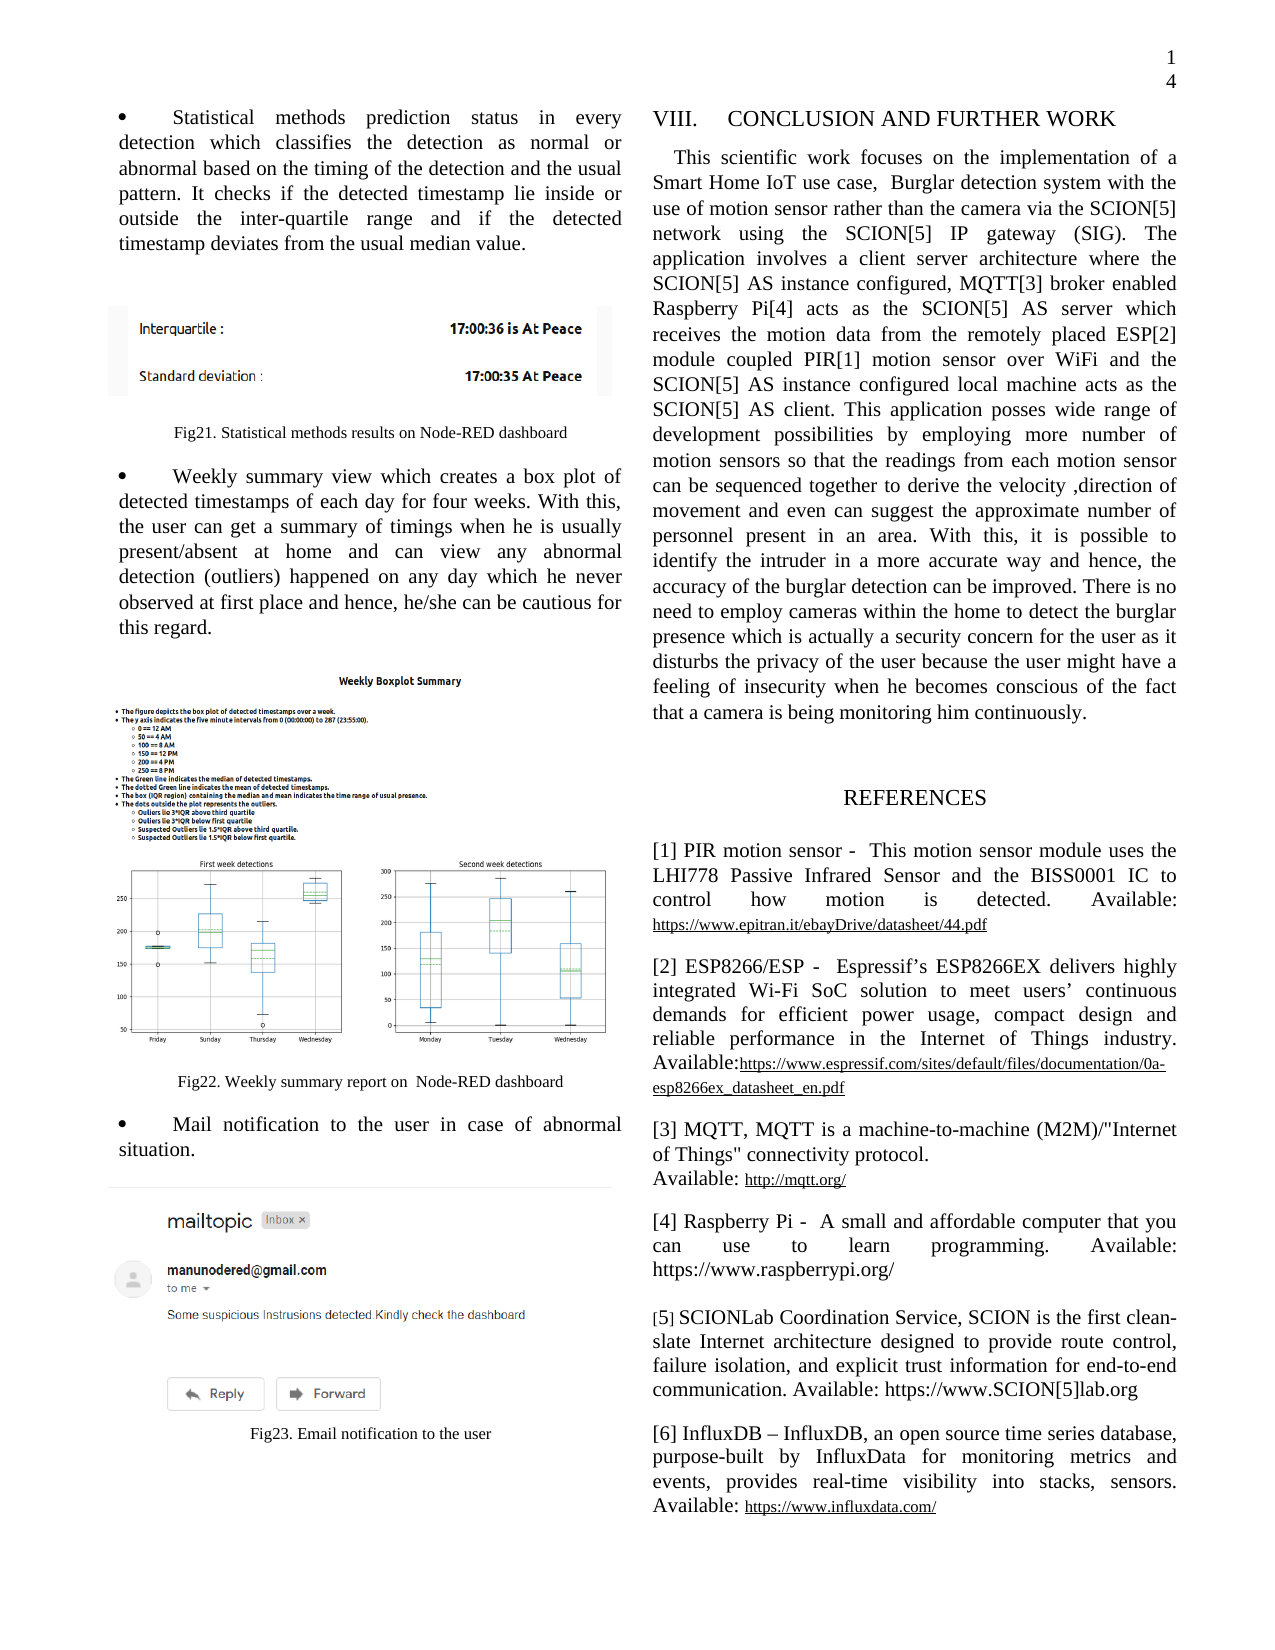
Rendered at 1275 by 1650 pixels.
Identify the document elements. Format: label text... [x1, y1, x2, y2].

list Statistical methods prediction status in every detection which classifies the detection as normal or abnormal based on the timing of the detection and the usual pattern. It checks if the detected timestamp lie inside or outside the inter-quartile range and if the detected timestamp deviates from the usual median value. [118, 105, 622, 255]
list Weekly summary view which creates a box plot of detected timestamps of each day for four weeks. With this, the user can get a summary of timings when he is usually present/absent at home and can view any abnormal detection (outliers) happened on any day which he never observed at first place and hence, he/she can be cautious for this regard. [118, 463, 622, 639]
picture [108, 306, 612, 396]
text [3] MQTT, MQTT is a machine-to-machine (M2M)/"Internet of Things" connectivity protocol. [652, 1117, 1177, 1166]
subtitle This scientific work focuses on the implementation of a Smart Home IoT use case, Burglar detection system with the use of motion sensor rather than the camera via the SCION[5] network using the SCION[5] IP gateway (SIG). The application involves a client server architecture where the SCION[5] AS instance configured, MQTT[3] broker enabled Raspberry Pi[4] acts as the SCION[5] AS server which receives the motion data from the remotely placed ESP[2] module coupled PIR[1] motion sensor over WiFi and the SCION[5] AS instance configured local machine acts as the SCION[5] AS client. This application posses wide range of development possibilities by employing more number of motion sensors so that the readings from each motion sensor can be sequenced together to derive the velocity ,direction of movement and even can suggest the approximate number of personnel present in an area. With this, it is possible to identify the intruder in a more accurate way and hence, the accuracy of the burglar detection can be improved. There is no need to employ cameras within the home to detect the burglar presence which is actually a security concern for the user as it disturbs the privacy of the user because the user might have a feeling of insecurity when he becomes conscious of the fact that a camera is being monitoring him continuously. [652, 145, 1177, 724]
picture [108, 1187, 612, 1422]
list CONCLUSION AND FURTHER WORK [652, 105, 1177, 131]
text Fig22. Weekly summary report on Node-RED dashboard [118, 1072, 622, 1091]
list Mail notification to the user in case of abnormal situation. [118, 1112, 622, 1161]
list Fig21. Statistical methods results on Node-RED dashboard [118, 423, 622, 442]
text Fig23. Email notification to the user [118, 1187, 622, 1443]
text [5] SCIONLab Coordination Service, SCION is the first clean-slate Internet architecture designed to provide route control, failure isolation, and explicit trust information for end-to-end communication. Available: https://www.SCION[5]lab.org [652, 1305, 1177, 1401]
text [2] ESP8266/ESP - Espressif’s ESP8266EX delivers highly integrated Wi-Fi SoC solution to meet users’ continuous demands for efficient power usage, compact design and reliable performance in the Internet of Things industry. Available:https://www.espressif.com/sites/default/files/documentation/0a-esp8266ex_datasheet_en.pdf [652, 954, 1177, 1098]
text [1] PIR motion sensor - This motion sensor module uses the LHI778 Passive Infrared Sensor and the BISS0001 IC to control how motion is detected. Available: https://www.epitran.it/ebayDrive/datasheet/44.pdf [652, 838, 1177, 935]
picture [108, 665, 612, 1044]
text REFERENCES [652, 784, 1177, 810]
text Available: http://mqtt.org/ [652, 1166, 1177, 1189]
text [6] InfluxDB – InfluxDB, an open source time series database, purpose-built by InfluxData for monitoring metrics and events, provides real-time visibility into stacks, sensors. Available: https://www.influxdata.com/ [652, 1420, 1177, 1517]
text [4] Raspberry Pi - A small and affordable computer that you can use to learn programming. Available: https://www.raspberrypi.org/ [652, 1209, 1177, 1281]
